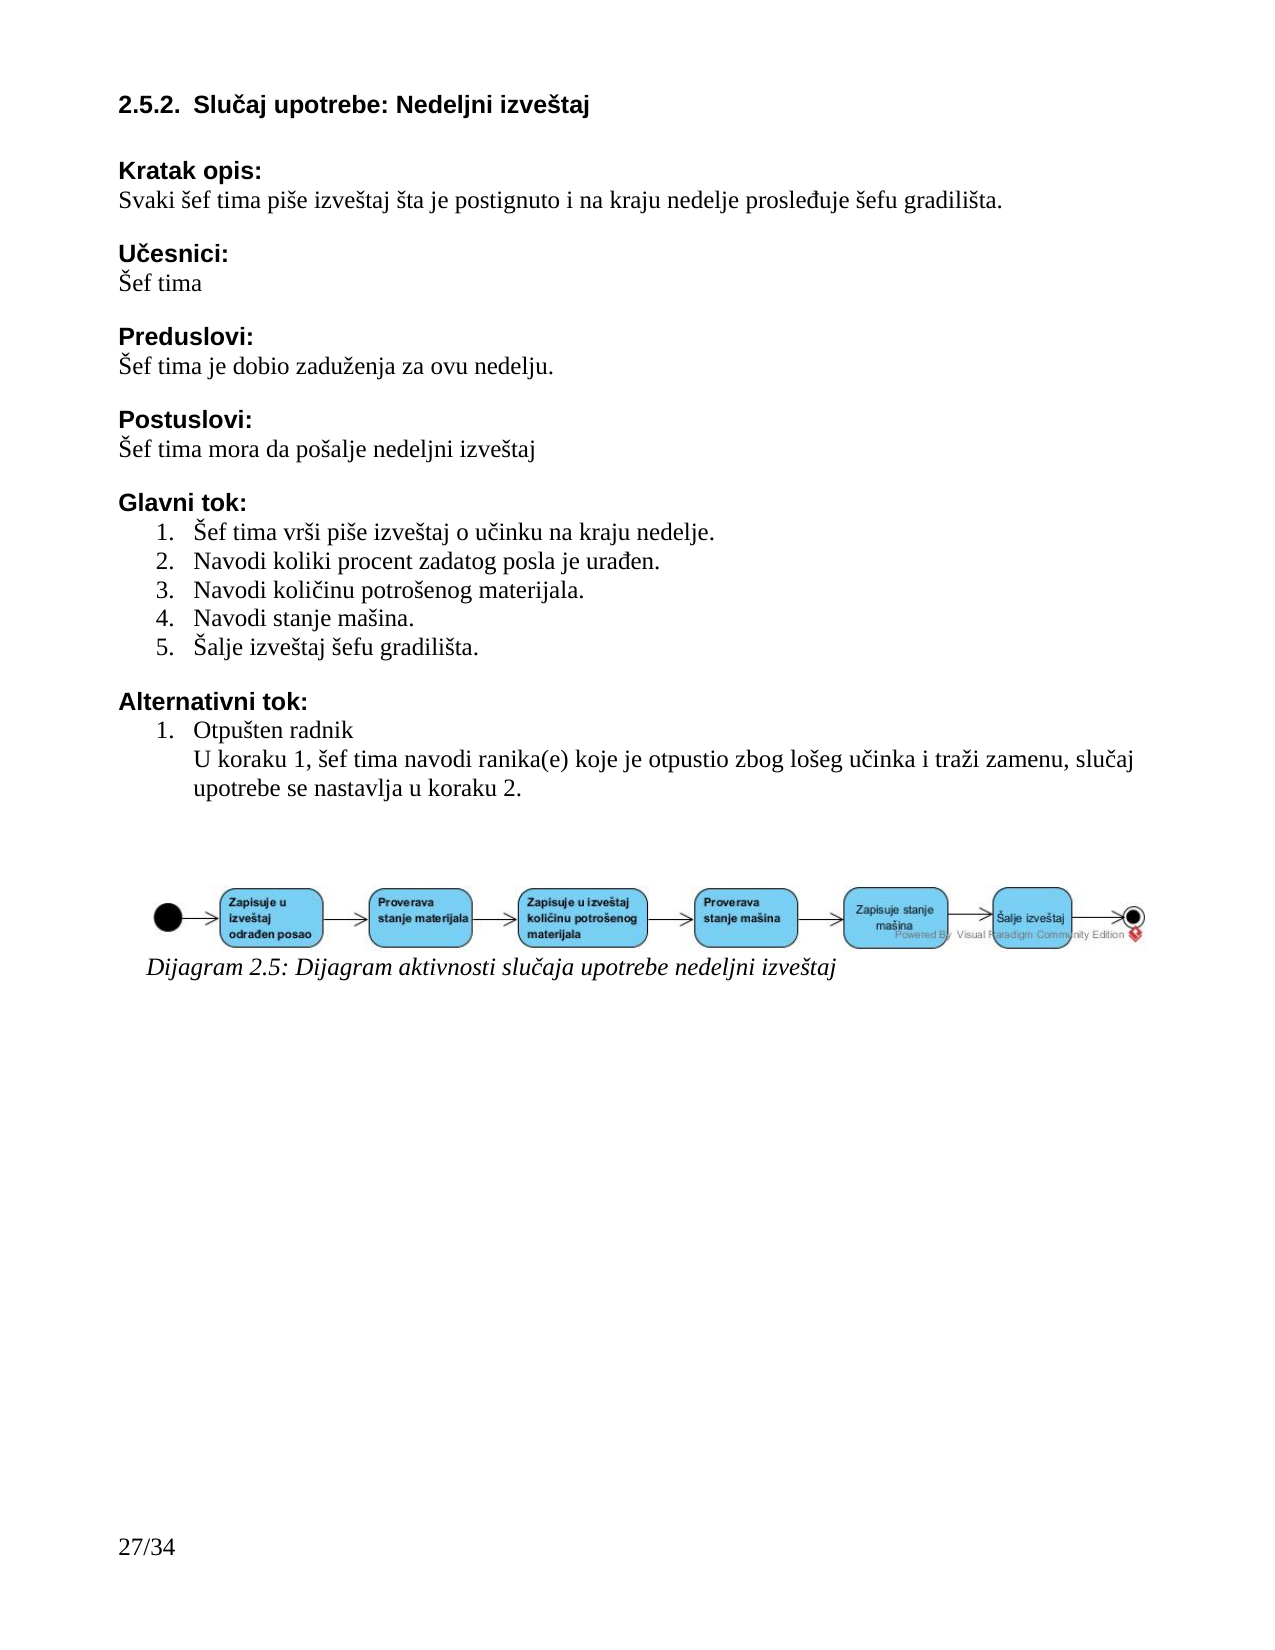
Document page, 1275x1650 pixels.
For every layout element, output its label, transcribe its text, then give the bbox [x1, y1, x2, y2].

list Šalje izveštaj šefu gradilišta. [156, 632, 1157, 661]
list Dijagram 2.5: Dijagram aktivnosti slučaja upotrebe nedeljni izveštaj [146, 952, 1147, 981]
subtitle Učesnici: [118, 239, 1157, 268]
picture [146, 885, 1148, 952]
text Šef tima je dobio zaduženja za ovu nedelju. [118, 351, 1157, 380]
subtitle Kratak opis: [118, 156, 1157, 185]
list [146, 873, 1147, 885]
list Navodi koliki procent zadatog posla je urađen. [156, 546, 1157, 575]
text Šef tima mora da pošalje nedeljni izveštaj [118, 434, 1157, 463]
text Svaki šef tima piše izveštaj šta je postignuto i na kraju nedelje prosleđuje šefu gradilišta. [118, 185, 1157, 214]
list Navodi stanje mašina. [156, 603, 1157, 632]
list Navodi količinu potrošenog materijala. [156, 575, 1157, 603]
subtitle Preduslovi: [118, 322, 1157, 351]
subtitle Alternativni tok: [118, 686, 1157, 715]
subtitle Slučaj upotrebe: Nedeljni izveštaj [118, 89, 1157, 118]
subtitle Glavni tok: [118, 488, 1157, 517]
list Otpušten radnik U koraku 1, šef tima navodi ranika(e) koje je otpustio zbog lošeg učinka i traži zamenu, slučaj upotrebe se nastavlja u koraku 2. [156, 715, 1157, 801]
list Šef tima vrši piše izveštaj o učinku na kraju nedelje. [156, 517, 1157, 546]
text Šef tima [118, 268, 1157, 297]
subtitle Postuslovi: [118, 405, 1157, 434]
